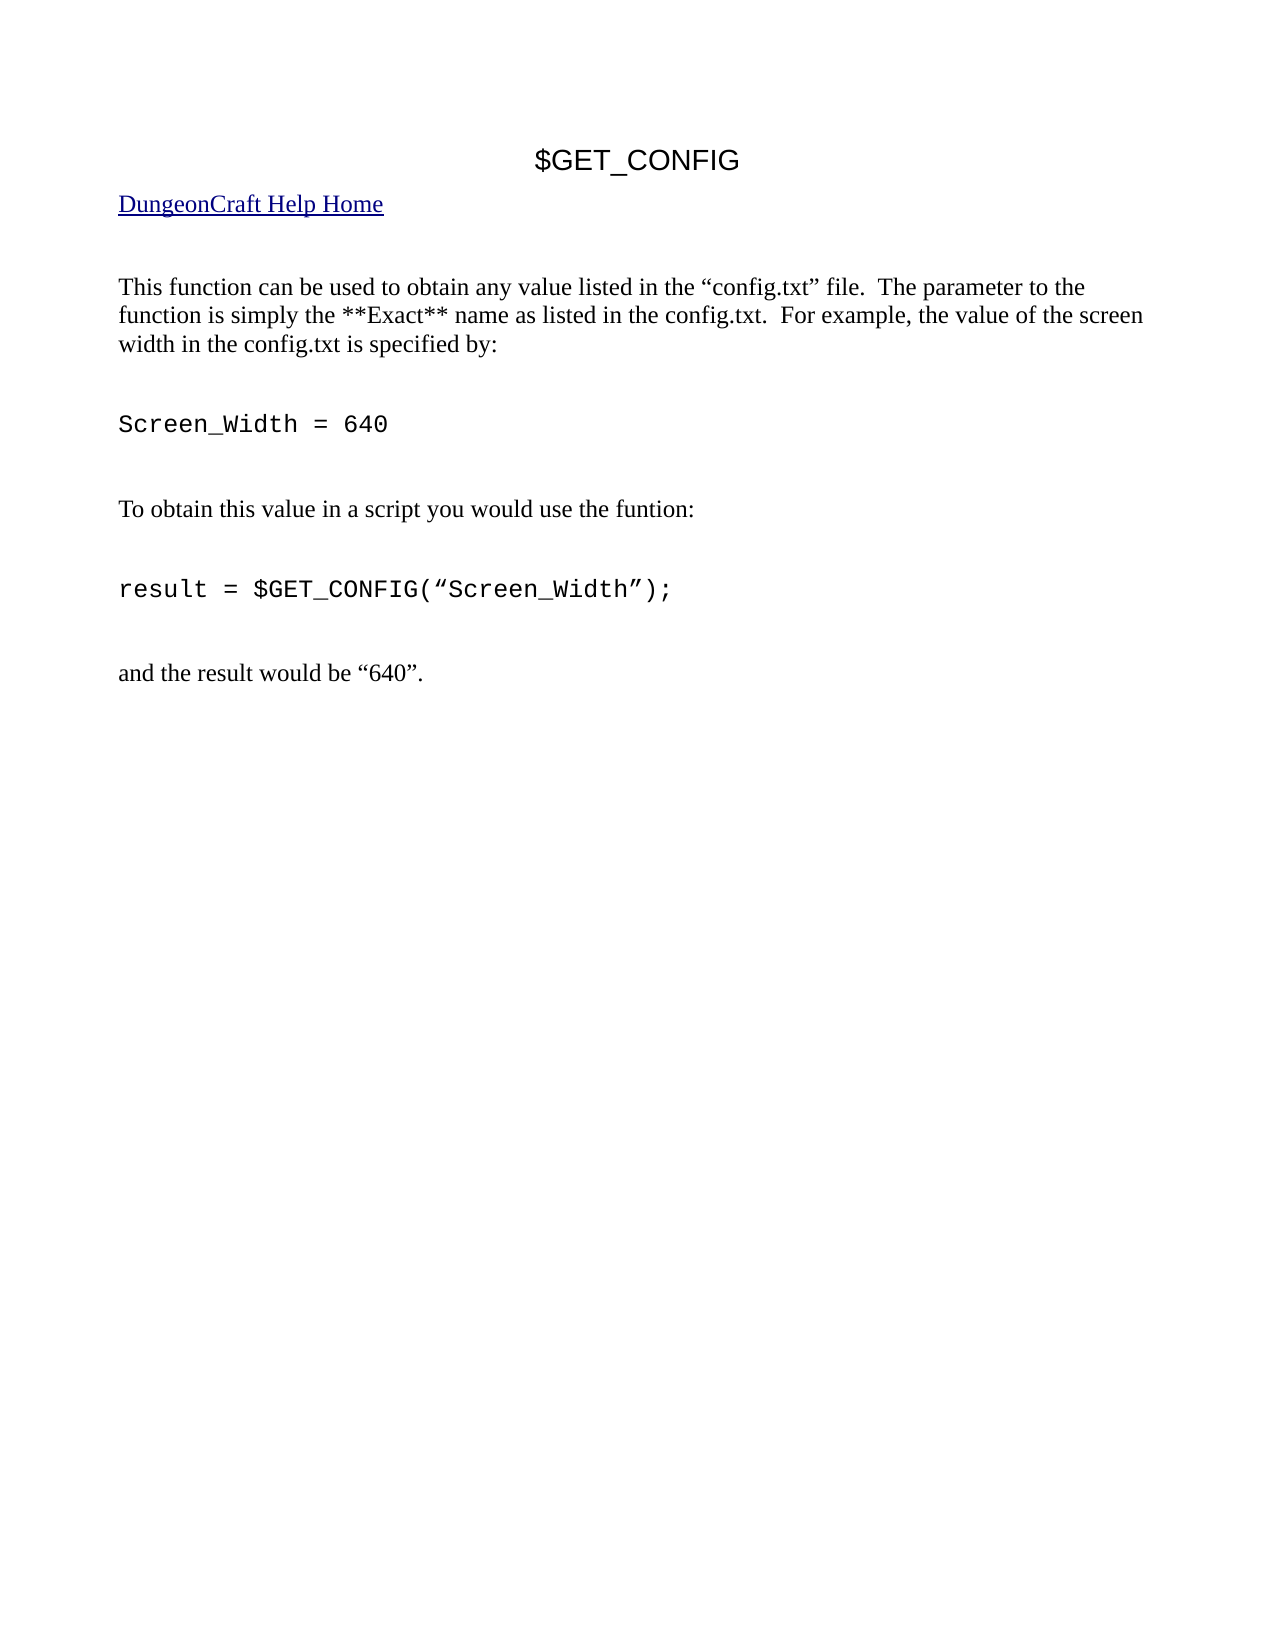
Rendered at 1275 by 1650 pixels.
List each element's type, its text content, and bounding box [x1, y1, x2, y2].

subtitle $GET_CONFIG [118, 143, 1157, 177]
text This function can be used to obtain any value listed in the “config.txt” file. The parameter to the function is simply the **Exact** name as listed in the config.txt. For example, the value of the screen width in the config.txt is specified by: [118, 272, 1157, 358]
text result = $GET_CONFIG(“Screen_Width”); [118, 576, 1157, 604]
text To obtain this value in a script you would use the funtion: [118, 494, 1157, 522]
text Screen_Width = 640 [118, 412, 1157, 440]
text DungeonCraft Help Home [118, 189, 1157, 218]
text and the result would be “640”. [118, 658, 1157, 687]
